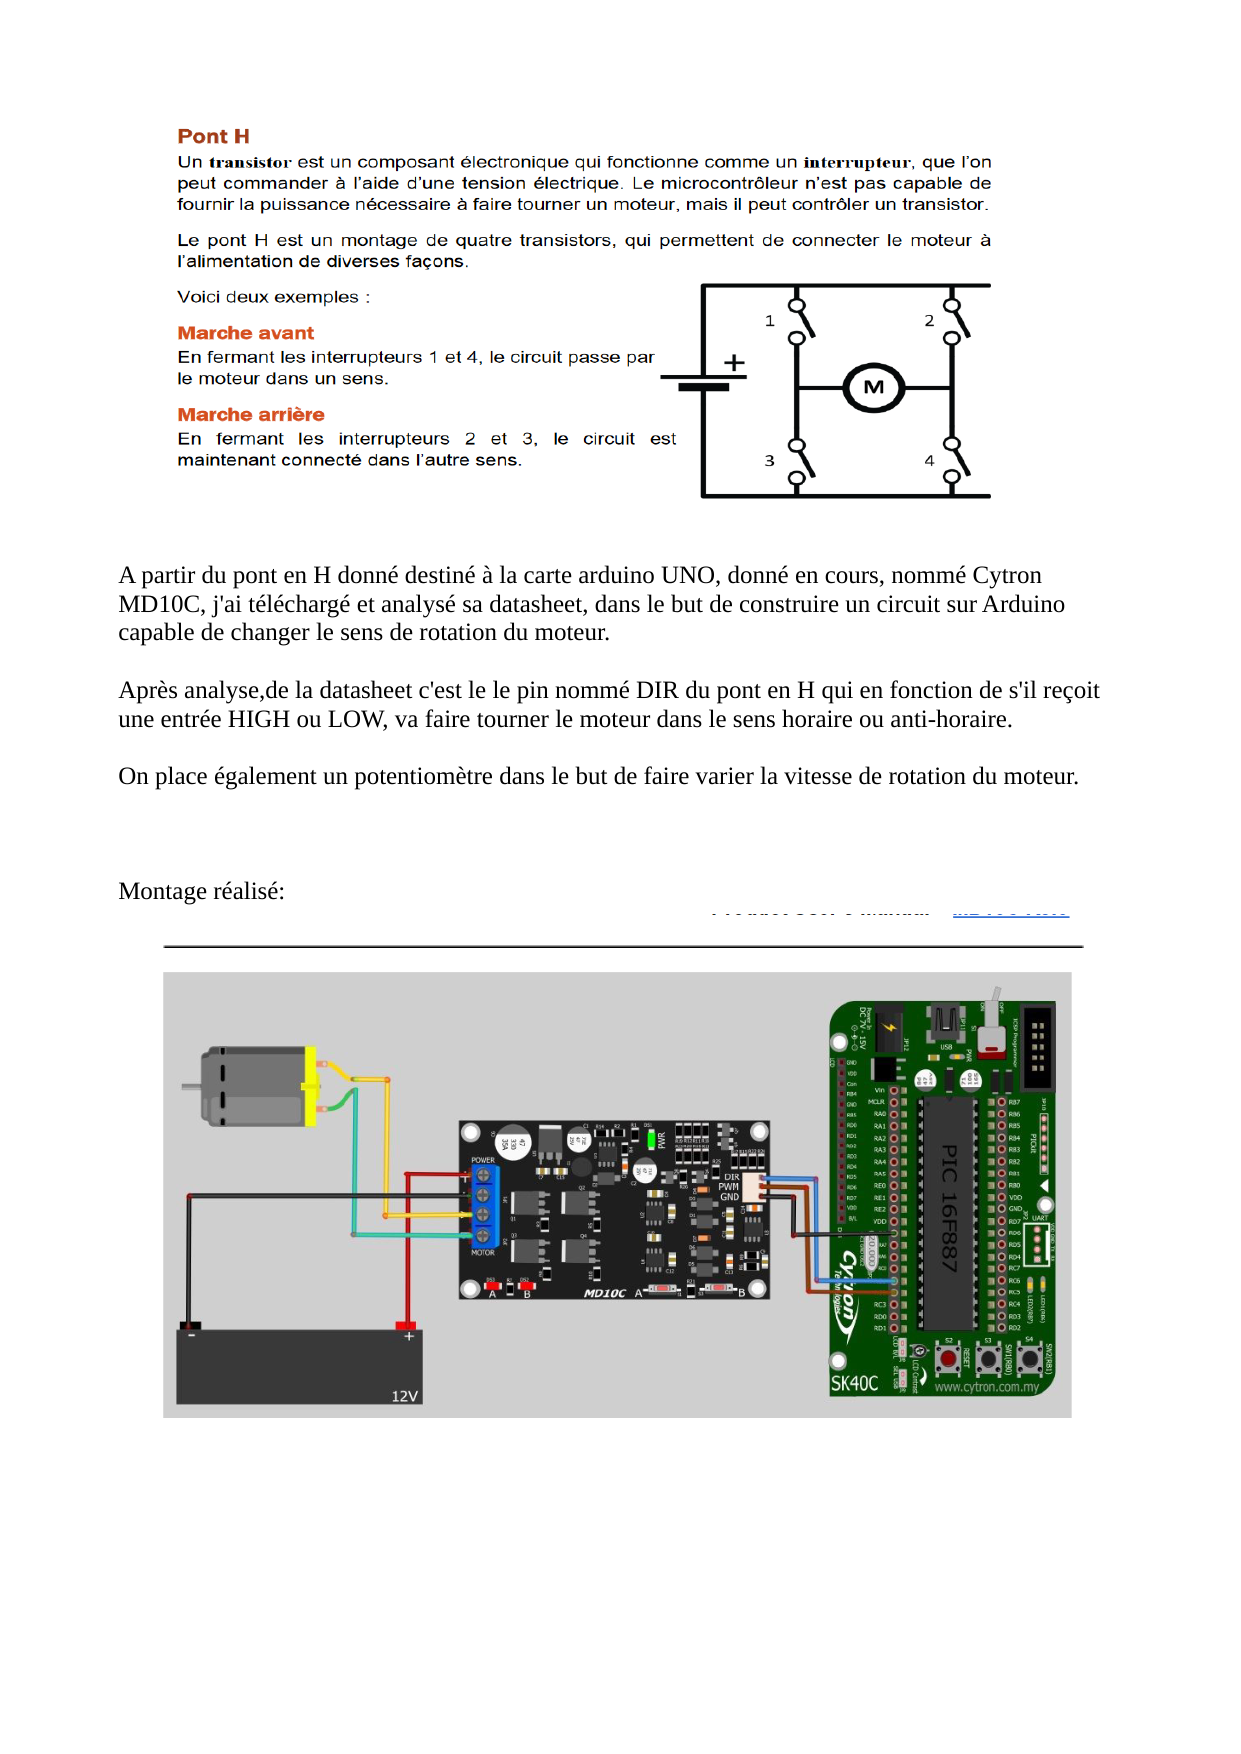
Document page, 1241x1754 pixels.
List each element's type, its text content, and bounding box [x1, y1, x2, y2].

picture [163, 126, 1016, 503]
picture [121, 914, 1126, 1436]
text On place également un potentiomètre dans le but de faire varier la vitesse de rotation du moteur. [118, 761, 1122, 790]
text Après analyse,de la datasheet c'est le le pin nommé DIR du pont en H qui en fonction de s'il reçoit une entrée HIGH ou LOW, va faire tourner le moteur dans le sens horaire ou anti-horaire. [118, 675, 1122, 732]
text Montage réalisé: [118, 876, 1122, 905]
text A partir du pont en H donné destiné à la carte arduino UNO, donné en cours, nommé Cytron MD10C, j'ai téléchargé et analysé sa datasheet, dans le but de construire un circuit sur Arduino capable de changer le sens de rotation du moteur. [118, 560, 1122, 646]
